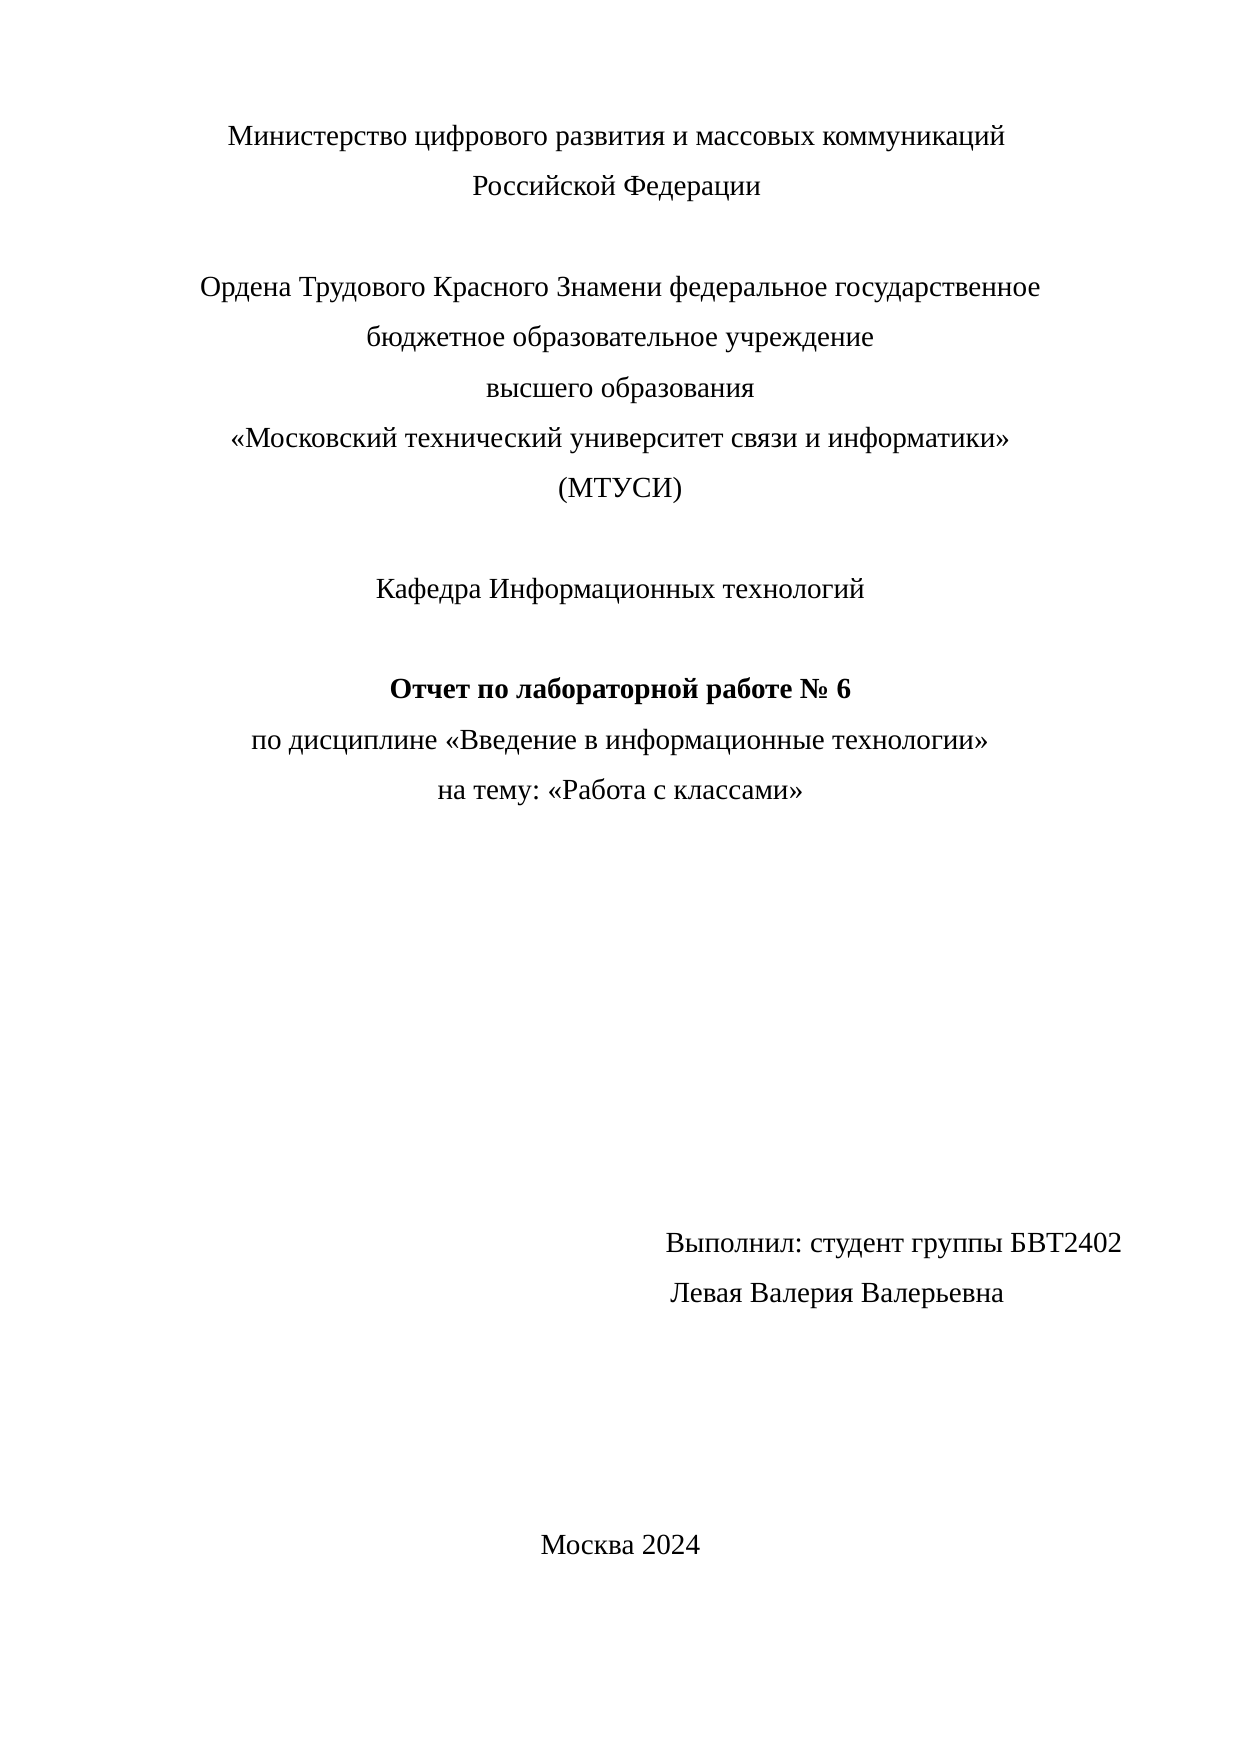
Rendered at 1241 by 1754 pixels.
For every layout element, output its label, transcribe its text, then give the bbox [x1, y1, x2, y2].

text Левая Валерия Валерьевна [118, 1275, 1004, 1309]
text Министерство цифрового развития и массовых коммуникаций [118, 118, 1122, 152]
text высшего образования [118, 370, 1122, 403]
text Москва 2024 [118, 1527, 1122, 1560]
text Выполнил: студент группы БВТ2402 [118, 1225, 1122, 1258]
text Ордена Трудового Красного Знамени федеральное государственное [118, 269, 1122, 303]
text Кафедра Информационных технологий [118, 571, 1122, 604]
text по дисциплине «Введение в информационные технологии» [118, 722, 1122, 755]
text «Московский технический университет связи и информатики» [118, 420, 1122, 453]
text Отчет по лабораторной работе № 6 [118, 672, 1122, 705]
text на тему: «Работа с классами» [118, 772, 1122, 806]
text Российской Федерации [118, 168, 1122, 202]
text бюджетное образовательное учреждение [118, 319, 1122, 353]
text (МТУСИ) [118, 470, 1122, 504]
